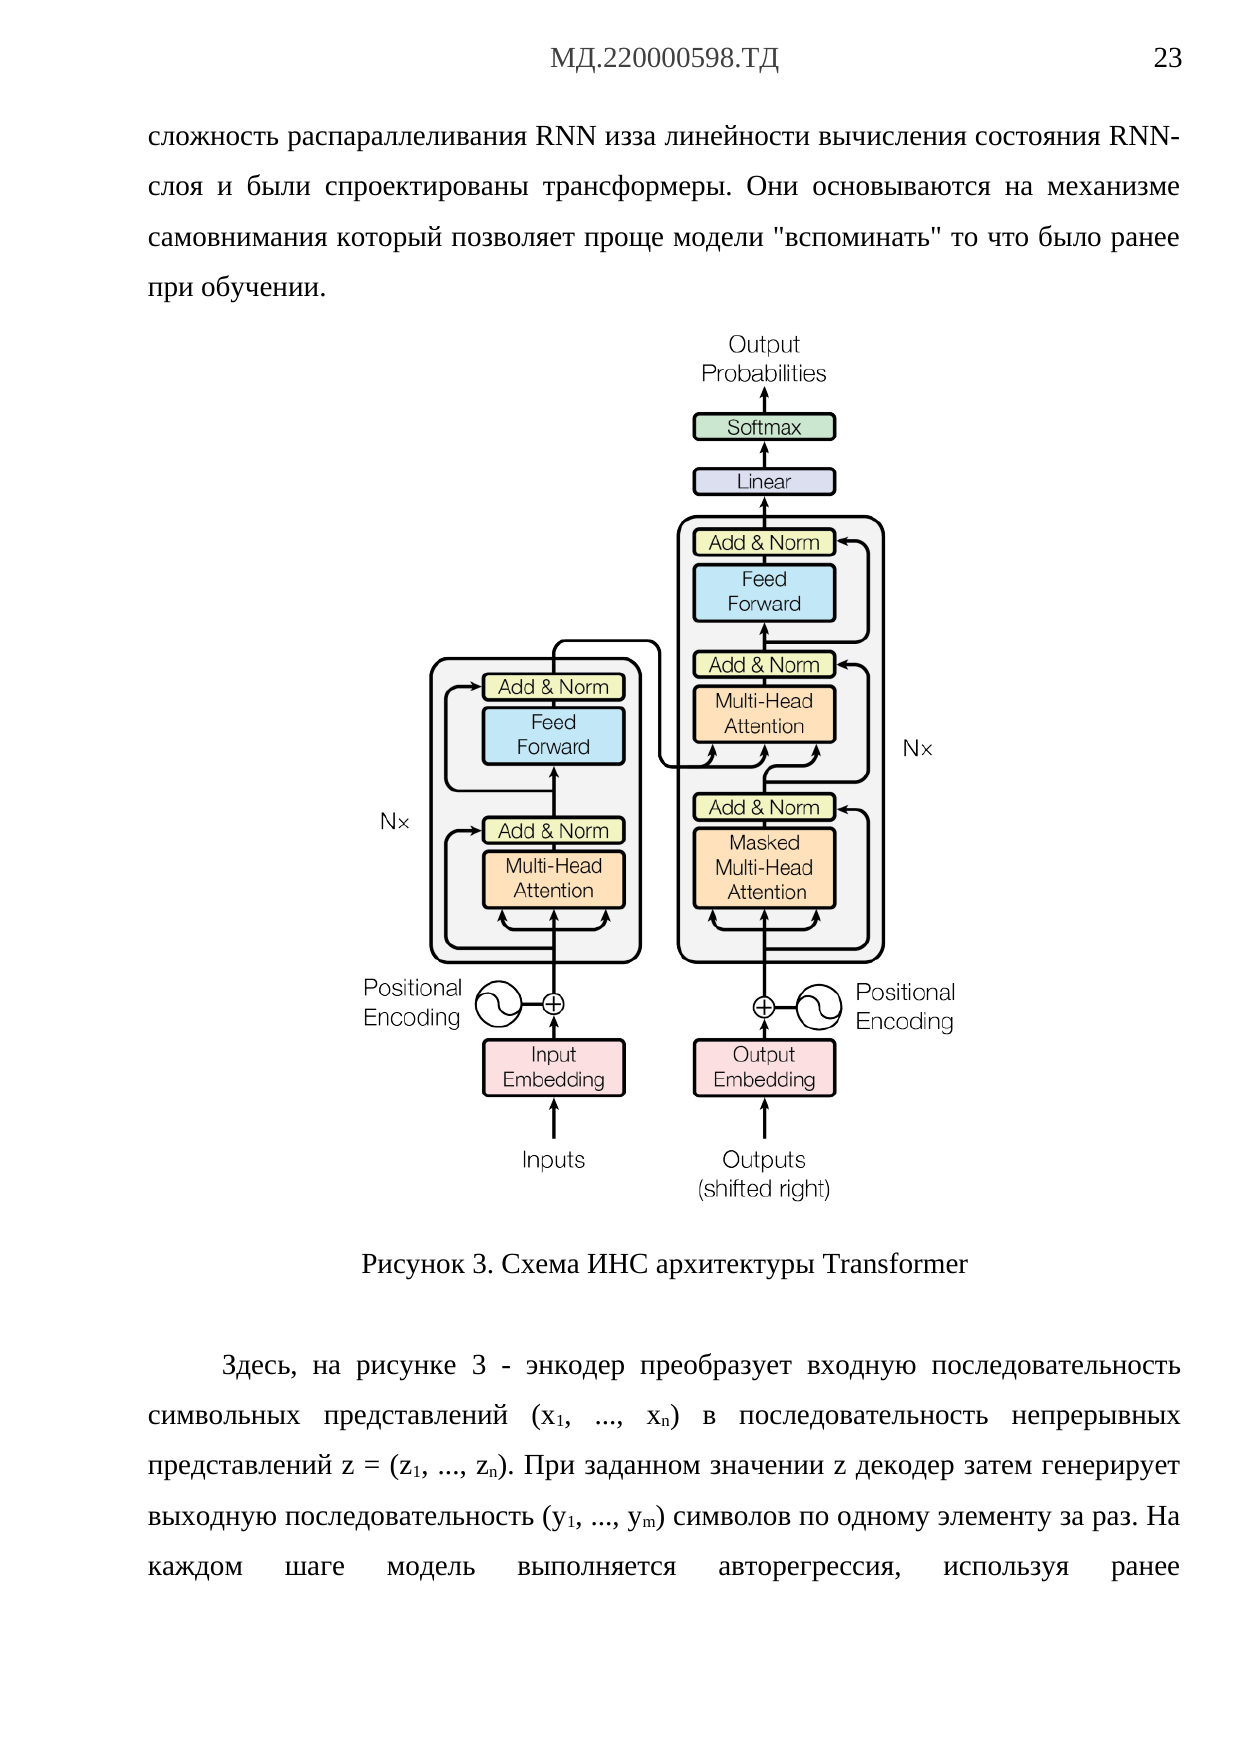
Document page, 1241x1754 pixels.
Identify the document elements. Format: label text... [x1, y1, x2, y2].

text Рисунок 3. Схема ИНС архитектуры Transformer [148, 319, 1181, 1280]
text сложность распараллеливания RNN изза линейности вычисления состояния RNN-слоя и были спроектированы трансформеры. Они основываются на механизме самовнимания который позволяет проще модели "вспоминать" то что было ранее при обучении. [148, 118, 1181, 303]
picture [352, 319, 977, 1213]
text Здесь, на рисунке 3 - энкодер преобразует входную последовательность символьных представлений (x1, ..., xn) в последовательность непрерывных представлений z = (z1, ..., zn). При заданном значении z декодер затем генерирует выходную последовательность (y1, ..., ym) символов по одному элементу за раз. На каждом шаге модель выполняется авторегрессия, используя ранее [148, 1347, 1181, 1582]
